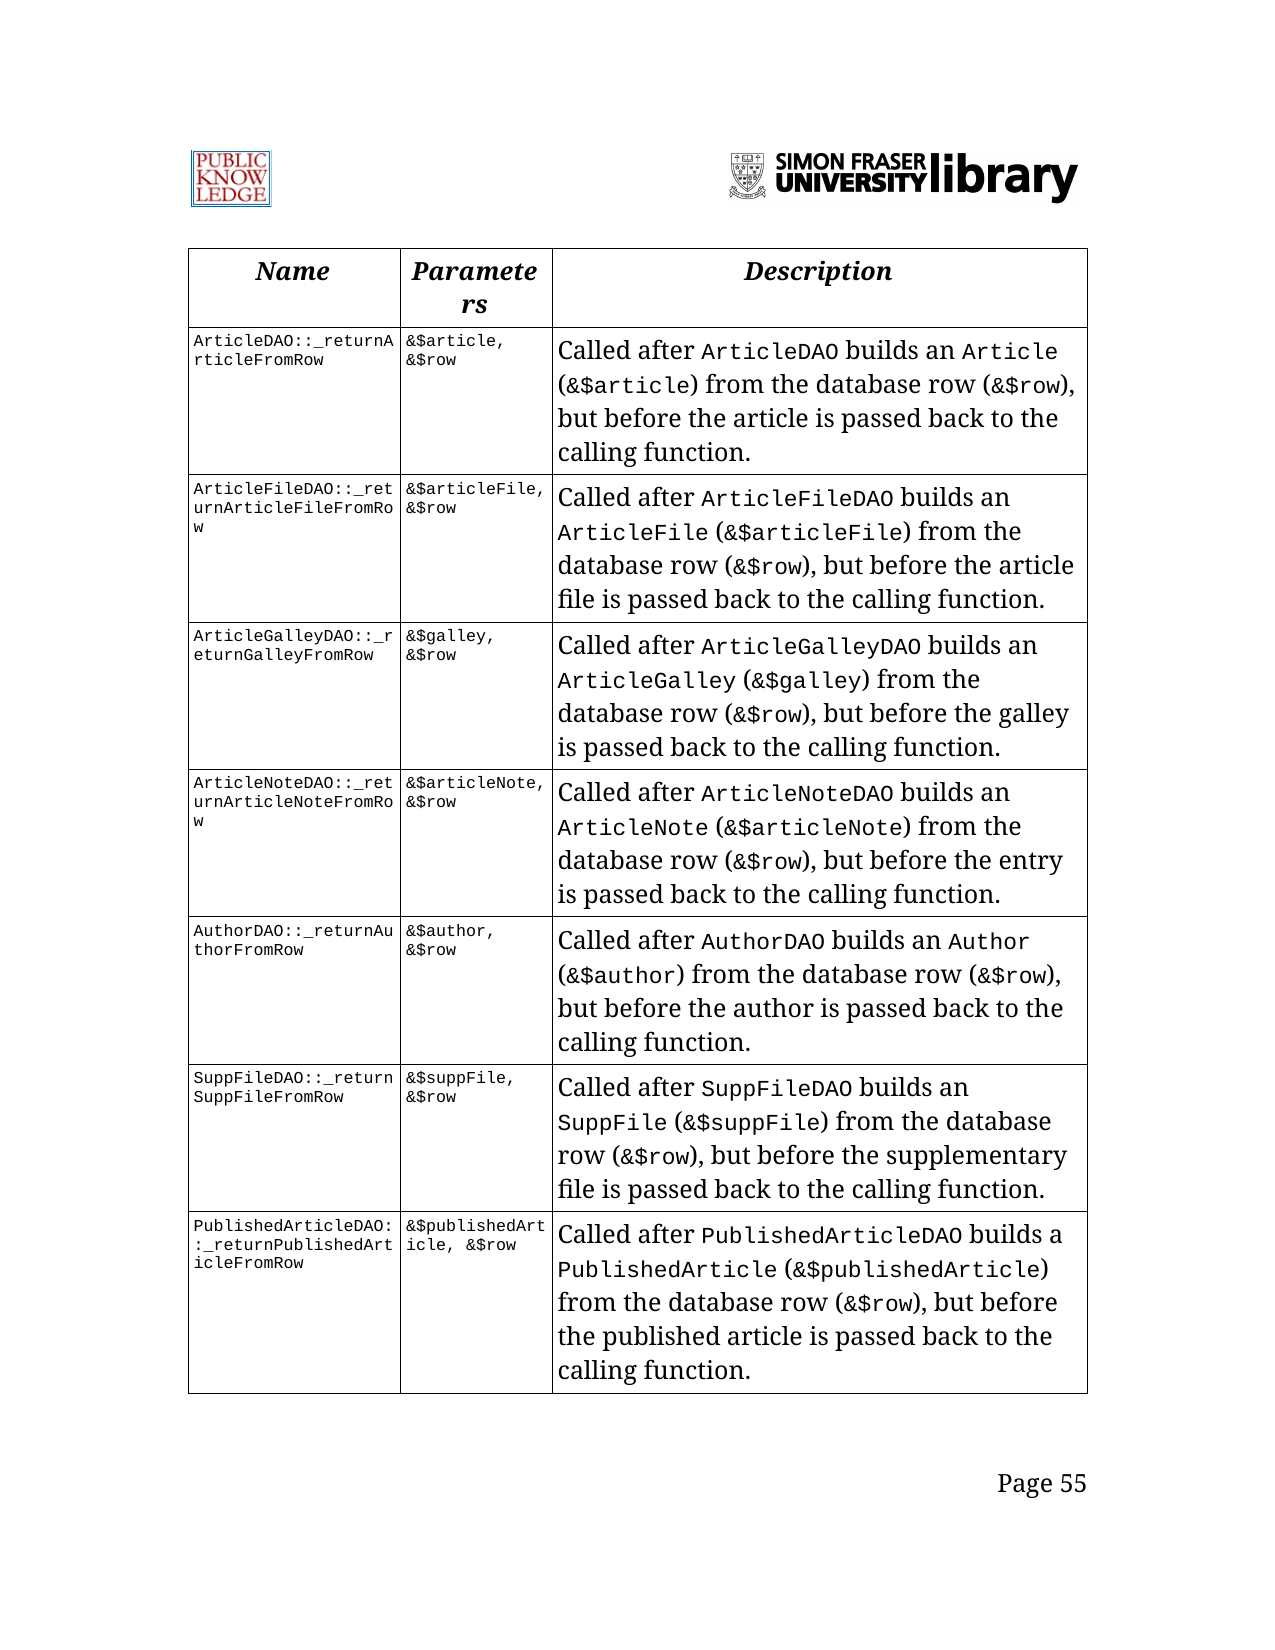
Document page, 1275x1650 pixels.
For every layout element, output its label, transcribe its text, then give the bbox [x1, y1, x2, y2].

table_cell ArticleGalleyDAO::_returnGalleyFromRow [189, 623, 400, 769]
table_cell &$suppFile, &$row [401, 1065, 552, 1211]
picture [723, 150, 1083, 207]
table_header Name [189, 249, 400, 327]
table_cell Called after ArticleNoteDAO builds an ArticleNote (&$articleNote) from the database row (&$row), but before the entry is passed back to the calling function. [553, 770, 1087, 916]
table_header Description [553, 249, 1087, 327]
table_cell Called after ArticleFileDAO builds an ArticleFile (&$articleFile) from the database row (&$row), but before the article file is passed back to the calling function. [553, 475, 1087, 622]
table_cell Called after ArticleDAO builds an Article (&$article) from the database row (&$row), but before the article is passed back to the calling function. [553, 328, 1087, 474]
table_cell ArticleDAO::_returnArticleFromRow [189, 328, 400, 474]
table_header Parameters [401, 249, 552, 327]
table_cell &$articleNote, &$row [401, 770, 552, 916]
table_cell Called after ArticleGalleyDAO builds an ArticleGalley (&$galley) from the database row (&$row), but before the galley is passed back to the calling function. [553, 623, 1087, 769]
table_cell &$publishedArticle, &$row [401, 1212, 552, 1393]
table_cell Called after AuthorDAO builds an Author (&$author) from the database row (&$row), but before the author is passed back to the calling function. [553, 917, 1087, 1064]
table_cell ArticleNoteDAO::_returnArticleNoteFromRow [189, 770, 400, 916]
table_cell Called after SuppFileDAO builds an SuppFile (&$suppFile) from the database row (&$row), but before the supplementary file is passed back to the calling function. [553, 1065, 1087, 1211]
table_cell Called after PublishedArticleDAO builds a PublishedArticle (&$publishedArticle) from the database row (&$row), but before the published article is passed back to the calling function. [553, 1212, 1087, 1393]
table_cell PublishedArticleDAO::_returnPublishedArticleFromRow [189, 1212, 400, 1393]
table_cell &$article, &$row [401, 328, 552, 474]
table_cell ArticleFileDAO::_returnArticleFileFromRow [189, 475, 400, 622]
table_cell SuppFileDAO::_returnSuppFileFromRow [189, 1065, 400, 1211]
table_cell &$author, &$row [401, 917, 552, 1064]
table_cell AuthorDAO::_returnAuthorFromRow [189, 917, 400, 1064]
table_cell &$articleFile, &$row [401, 475, 552, 622]
picture [193, 150, 272, 205]
table_cell &$galley, &$row [401, 623, 552, 769]
